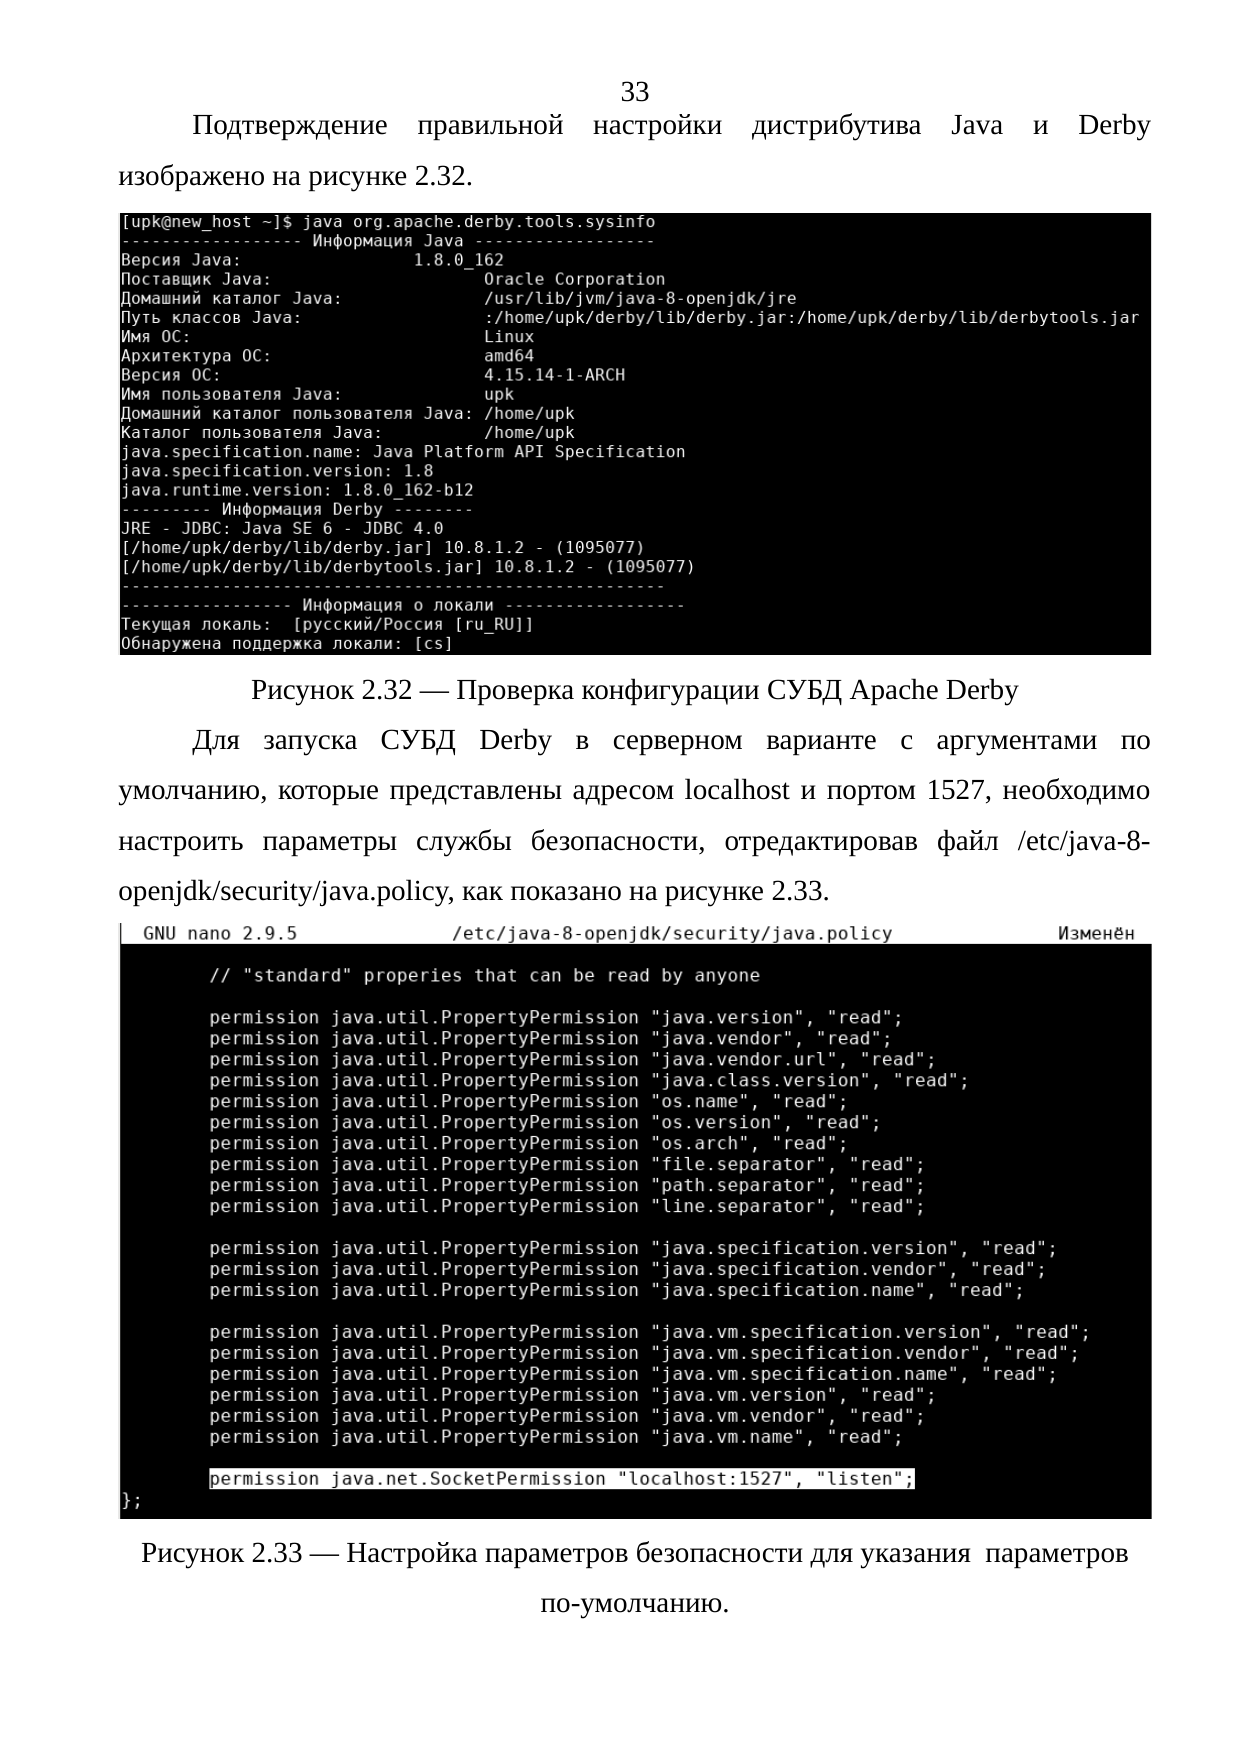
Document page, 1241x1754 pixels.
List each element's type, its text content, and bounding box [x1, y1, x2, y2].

text Для запуска СУБД Derby в серверном варианте с аргументами по умолчанию, которые представлены адресом localhost и портом 1527, необходимо настроить параметры службы безопасности, отредактировав файл /etc/java-8-openjdk/security/java.policy, как показано на рисунке 2.33. [118, 722, 1152, 907]
picture [118, 213, 1152, 655]
text Рисунок 2.33 — Настройка параметров безопасности для указания параметров по-умолчанию. [118, 1519, 1152, 1619]
text Подтверждение правильной настройки дистрибутива Java и Derby изображено на рисунке 2.32. [118, 107, 1152, 191]
text [118, 208, 1152, 213]
picture [118, 923, 1152, 1519]
text Рисунок 2.32 — Проверка конфигурации СУБД Apache Derby [118, 655, 1152, 705]
